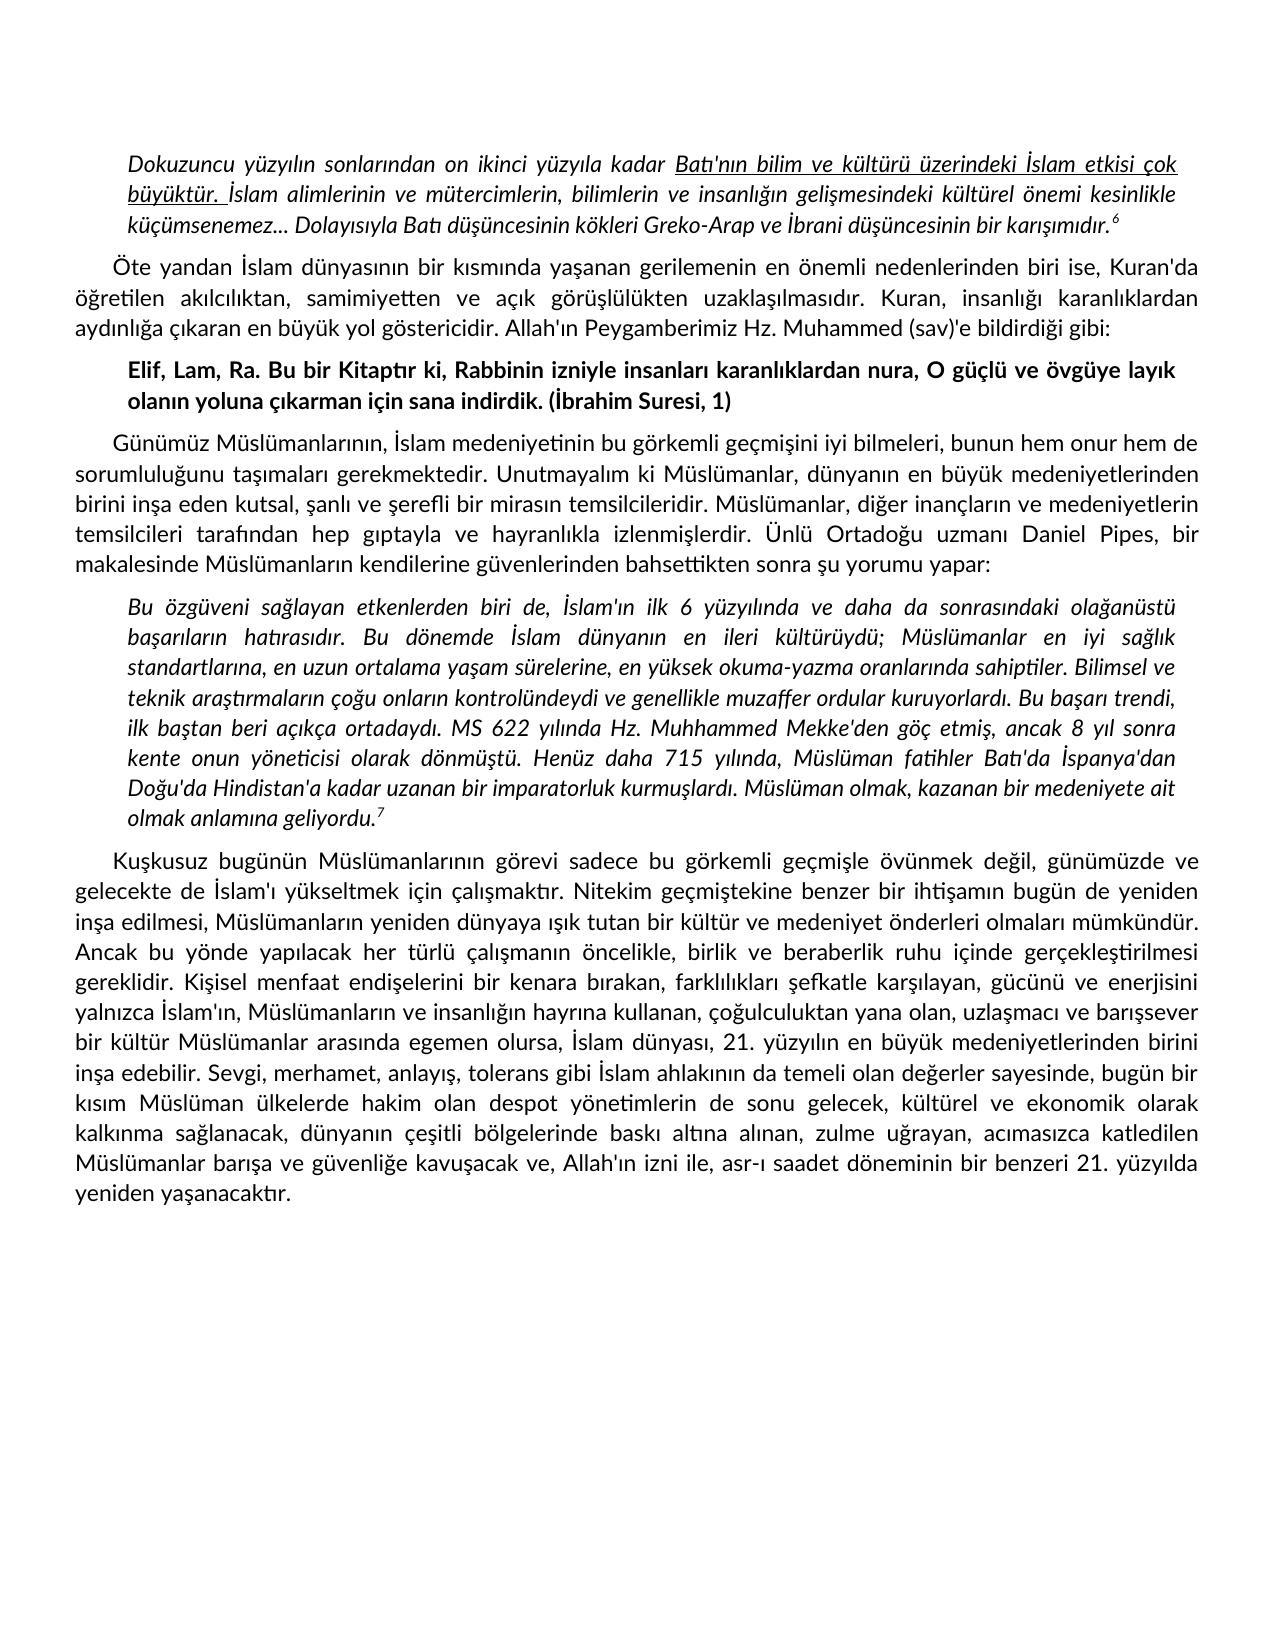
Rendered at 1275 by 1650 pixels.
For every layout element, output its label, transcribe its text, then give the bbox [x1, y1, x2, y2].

text Öte yandan İslam dünyasının bir kısmında yaşanan gerilemenin en önemli nedenlerinden biri ise, Kuran'da öğretilen akılcılıktan, samimiyetten ve açık görüşlülükten uzaklaşılmasıdır. Kuran, insanlığı karanlıklardan aydınlığa çıkaran en büyük yol göstericidir. Allah'ın Peygamberimiz Hz. Muhammed (sav)'e bildirdiği gibi: [75, 253, 1200, 341]
text Günümüz Müslümanlarının, İslam medeniyetinin bu görkemli geçmişini iyi bilmeleri, bunun hem onur hem de sorumluluğunu taşımaları gerekmektedir. Unutmayalım ki Müslümanlar, dünyanın en büyük medeniyetlerinden birini inşa eden kutsal, şanlı ve şerefli bir mirasın temsilcileridir. Müslümanlar, diğer inançların ve medeniyetlerin temsilcileri tarafından hep gıptayla ve hayranlıkla izlenmişlerdir. Ünlü Ortadoğu uzmanı Daniel Pipes, bir makalesinde Müslümanların kendilerine güvenlerinden bahsettikten sonra şu yorumu yapar: [75, 429, 1200, 577]
text Dokuzuncu yüzyılın sonlarından on ikinci yüzyıla kadar Batı'nın bilim ve kültürü üzerindeki İslam etkisi çok büyüktür. İslam alimlerinin ve mütercimlerin, bilimlerin ve insanlığın gelişmesindeki kültürel önemi kesinlikle küçümsenemez... Dolayısıyla Batı düşüncesinin kökleri Greko-Arap ve İbrani düşüncesinin bir karışımıdır.6 [127, 150, 1177, 238]
text Bu özgüveni sağlayan etkenlerden biri de, İslam'ın ilk 6 yüzyılında ve daha da sonrasındaki olağanüstü başarıların hatırasıdır. Bu dönemde İslam dünyanın en ileri kültürüydü; Müslümanlar en iyi sağlık standartlarına, en uzun ortalama yaşam sürelerine, en yüksek okuma-yazma oranlarında sahiptiler. Bilimsel ve teknik araştırmaların çoğu onların kontrolündeydi ve genellikle muzaffer ordular kuruyorlardı. Bu başarı trendi, ilk baştan beri açıkça ortadaydı. MS 622 yılında Hz. Muhhammed Mekke'den göç etmiş, ancak 8 yıl sonra kente onun yöneticisi olarak dönmüştü. Henüz daha 715 yılında, Müslüman fatihler Batı'da İspanya'dan Doğu'da Hindistan'a kadar uzanan bir imparatorluk kurmuşlardı. Müslüman olmak, kazanan bir medeniyete ait olmak anlamına geliyordu.7 [127, 593, 1177, 832]
text Kuşkusuz bugünün Müslümanlarının görevi sadece bu görkemli geçmişle övünmek değil, günümüzde ve gelecekte de İslam'ı yükseltmek için çalışmaktır. Nitekim geçmiştekine benzer bir ihtişamın bugün de yeniden inşa edilmesi, Müslümanların yeniden dünyaya ışık tutan bir kültür ve medeniyet önderleri olmaları mümkündür. Ancak bu yönde yapılacak her türlü çalışmanın öncelikle, birlik ve beraberlik ruhu içinde gerçekleştirilmesi gereklidir. Kişisel menfaat endişelerini bir kenara bırakan, farklılıkları şefkatle karşılayan, gücünü ve enerjisini yalnızca İslam'ın, Müslümanların ve insanlığın hayrına kullanan, çoğulculuktan yana olan, uzlaşmacı ve barışsever bir kültür Müslümanlar arasında egemen olursa, İslam dünyası, 21. yüzyılın en büyük medeniyetlerinden birini inşa edebilir. Sevgi, merhamet, anlayış, tolerans gibi İslam ahlakının da temeli olan değerler sayesinde, bugün bir kısım Müslüman ülkelerde hakim olan despot yönetimlerin de sonu gelecek, kültürel ve ekonomik olarak kalkınma sağlanacak, dünyanın çeşitli bölgelerinde baskı altına alınan, zulme uğrayan, acımasızca katledilen Müslümanlar barışa ve güvenliğe kavuşacak ve, Allah'ın izni ile, asr-ı saadet döneminin bir benzeri 21. yüzyılda yeniden yaşanacaktır. [75, 847, 1200, 1207]
text Elif, Lam, Ra. Bu bir Kitaptır ki, Rabbinin izniyle insanları karanlıklardan nura, O güçlü ve övgüye layık olanın yoluna çıkarman için sana indirdik. (İbrahim Suresi, 1) [127, 356, 1177, 414]
